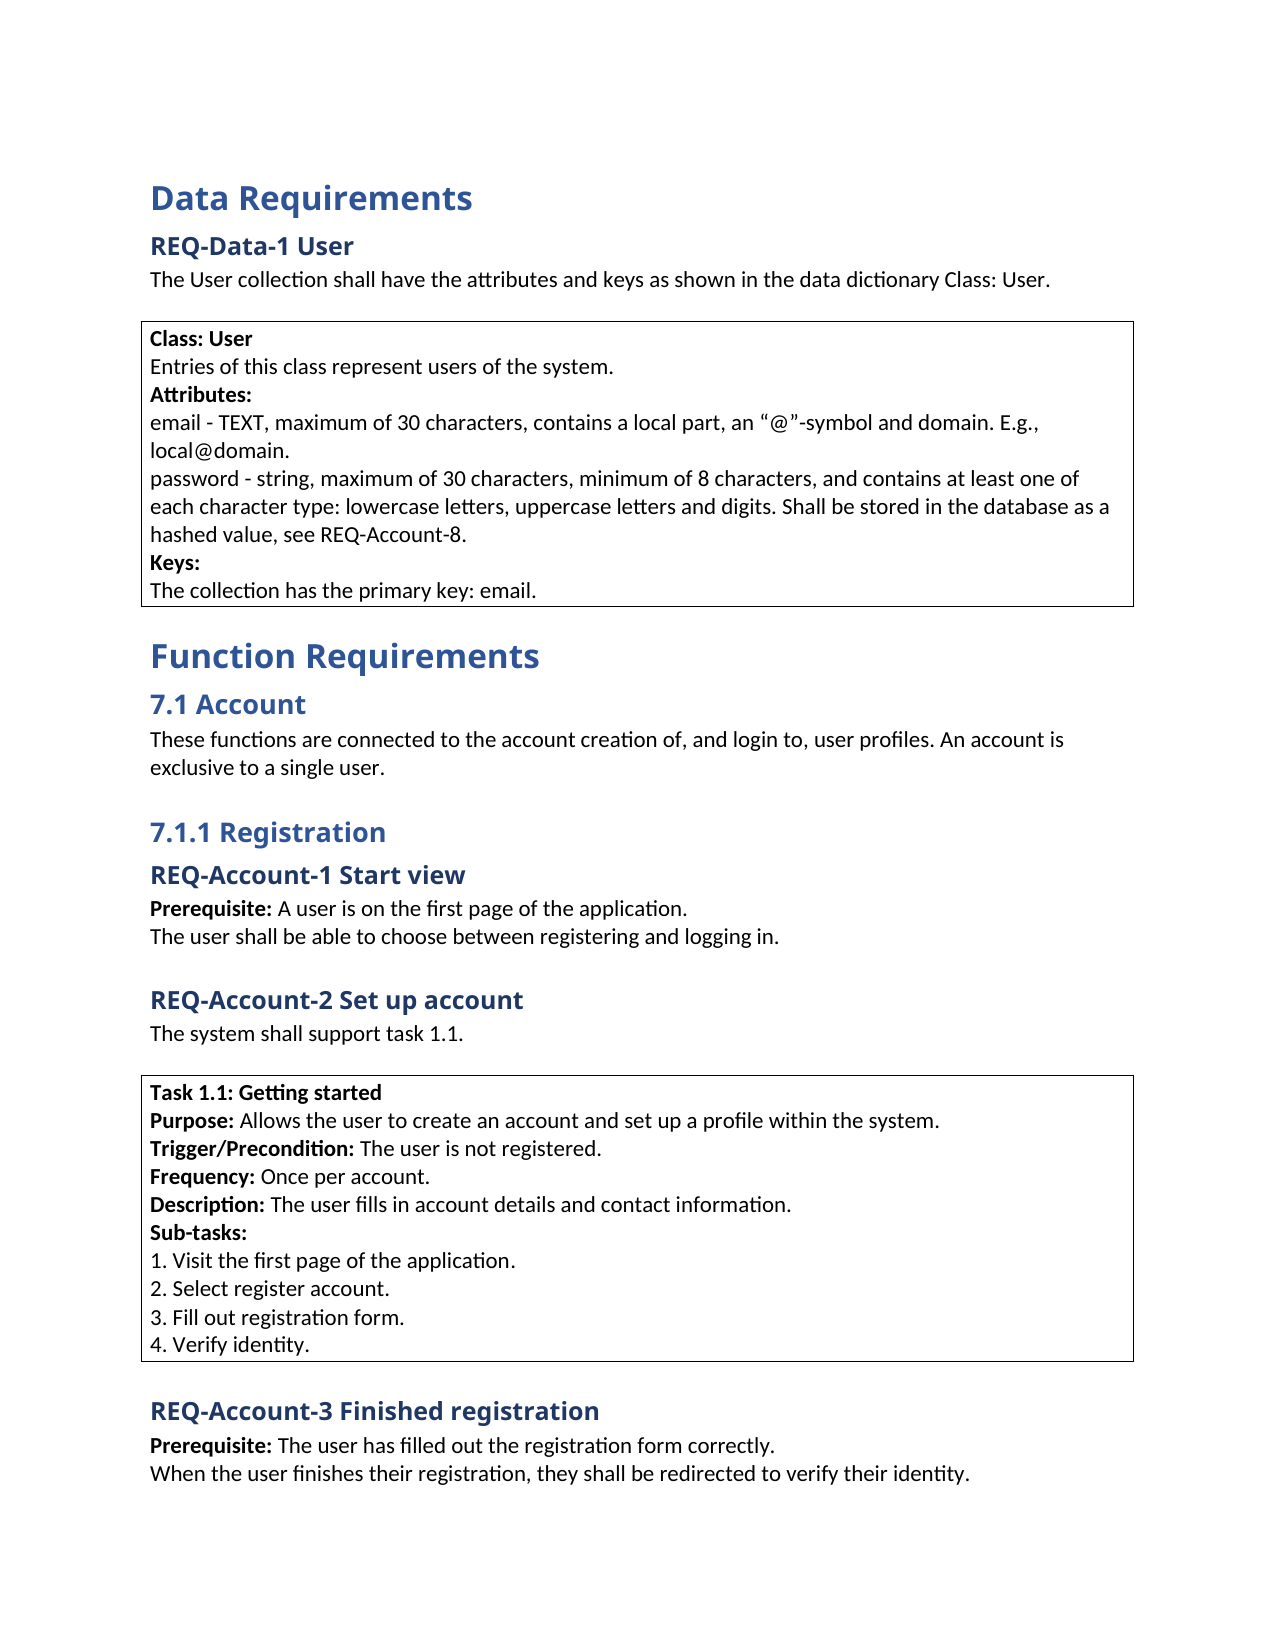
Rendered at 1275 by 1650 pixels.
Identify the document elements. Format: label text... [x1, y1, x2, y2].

subtitle REQ-Data-1 User [150, 228, 1125, 262]
text These functions are connected to the account creation of, and login to, user profiles. An account is exclusive to a single user. [150, 725, 1125, 781]
text 1. Visit the first page of the application. [150, 1247, 1125, 1274]
text The system shall support task 1.1. [150, 1019, 1125, 1047]
text Keys: [150, 548, 1125, 573]
text 2. Select register account. [150, 1274, 1125, 1303]
subtitle 7.1 Account [150, 686, 1125, 722]
text password - string, maximum of 30 characters, minimum of 8 characters, and contains at least one of each character type: lowercase letters, uppercase letters and digits. Shall be stored in the database as a hashed value, see REQ-Account-8. [150, 464, 1125, 548]
text Frequency: Once per account. [150, 1162, 1125, 1191]
text Description: The user fills in account details and contact information. [150, 1191, 1125, 1218]
text When the user finishes their registration, they shall be redirected to verify their identity. [150, 1459, 1125, 1487]
text The collection has the primary key: email. [142, 573, 1133, 606]
text 4. Verify identity. [142, 1327, 1133, 1361]
text The User collection shall have the attributes and keys as shown in the data dictionary Class: User. [150, 265, 1125, 293]
subtitle REQ-Account-1 Start view [150, 857, 1125, 892]
text Purpose: Allows the user to create an account and set up a profile within the system. [150, 1106, 1125, 1134]
text Prerequisite: The user has filled out the registration form correctly. [150, 1431, 1125, 1459]
subtitle 7.1.1 Registration [150, 813, 1125, 850]
subtitle Data Requirements [150, 175, 1125, 220]
text Class: User [142, 322, 1133, 352]
subtitle REQ-Account-2 Set up account [150, 982, 1125, 1017]
text Trigger/Precondition: The user is not registered. [150, 1134, 1125, 1162]
text 3. Fill out registration form. [150, 1303, 1125, 1327]
text Attributes: [150, 380, 1125, 408]
text Prerequisite: A user is on the first page of the application. [150, 894, 1125, 922]
text email - TEXT, maximum of 30 characters, contains a local part, an “@”-symbol and domain. E.g., local@domain. [150, 408, 1125, 464]
subtitle Function Requirements [150, 632, 1125, 678]
subtitle REQ-Account-3 Finished registration [150, 1394, 1125, 1428]
text Entries of this class represent users of the system. [150, 352, 1125, 380]
text Sub-tasks: [150, 1218, 1125, 1247]
text Task 1.1: Getting started [142, 1076, 1133, 1106]
text The user shall be able to choose between registering and logging in. [150, 922, 1125, 950]
